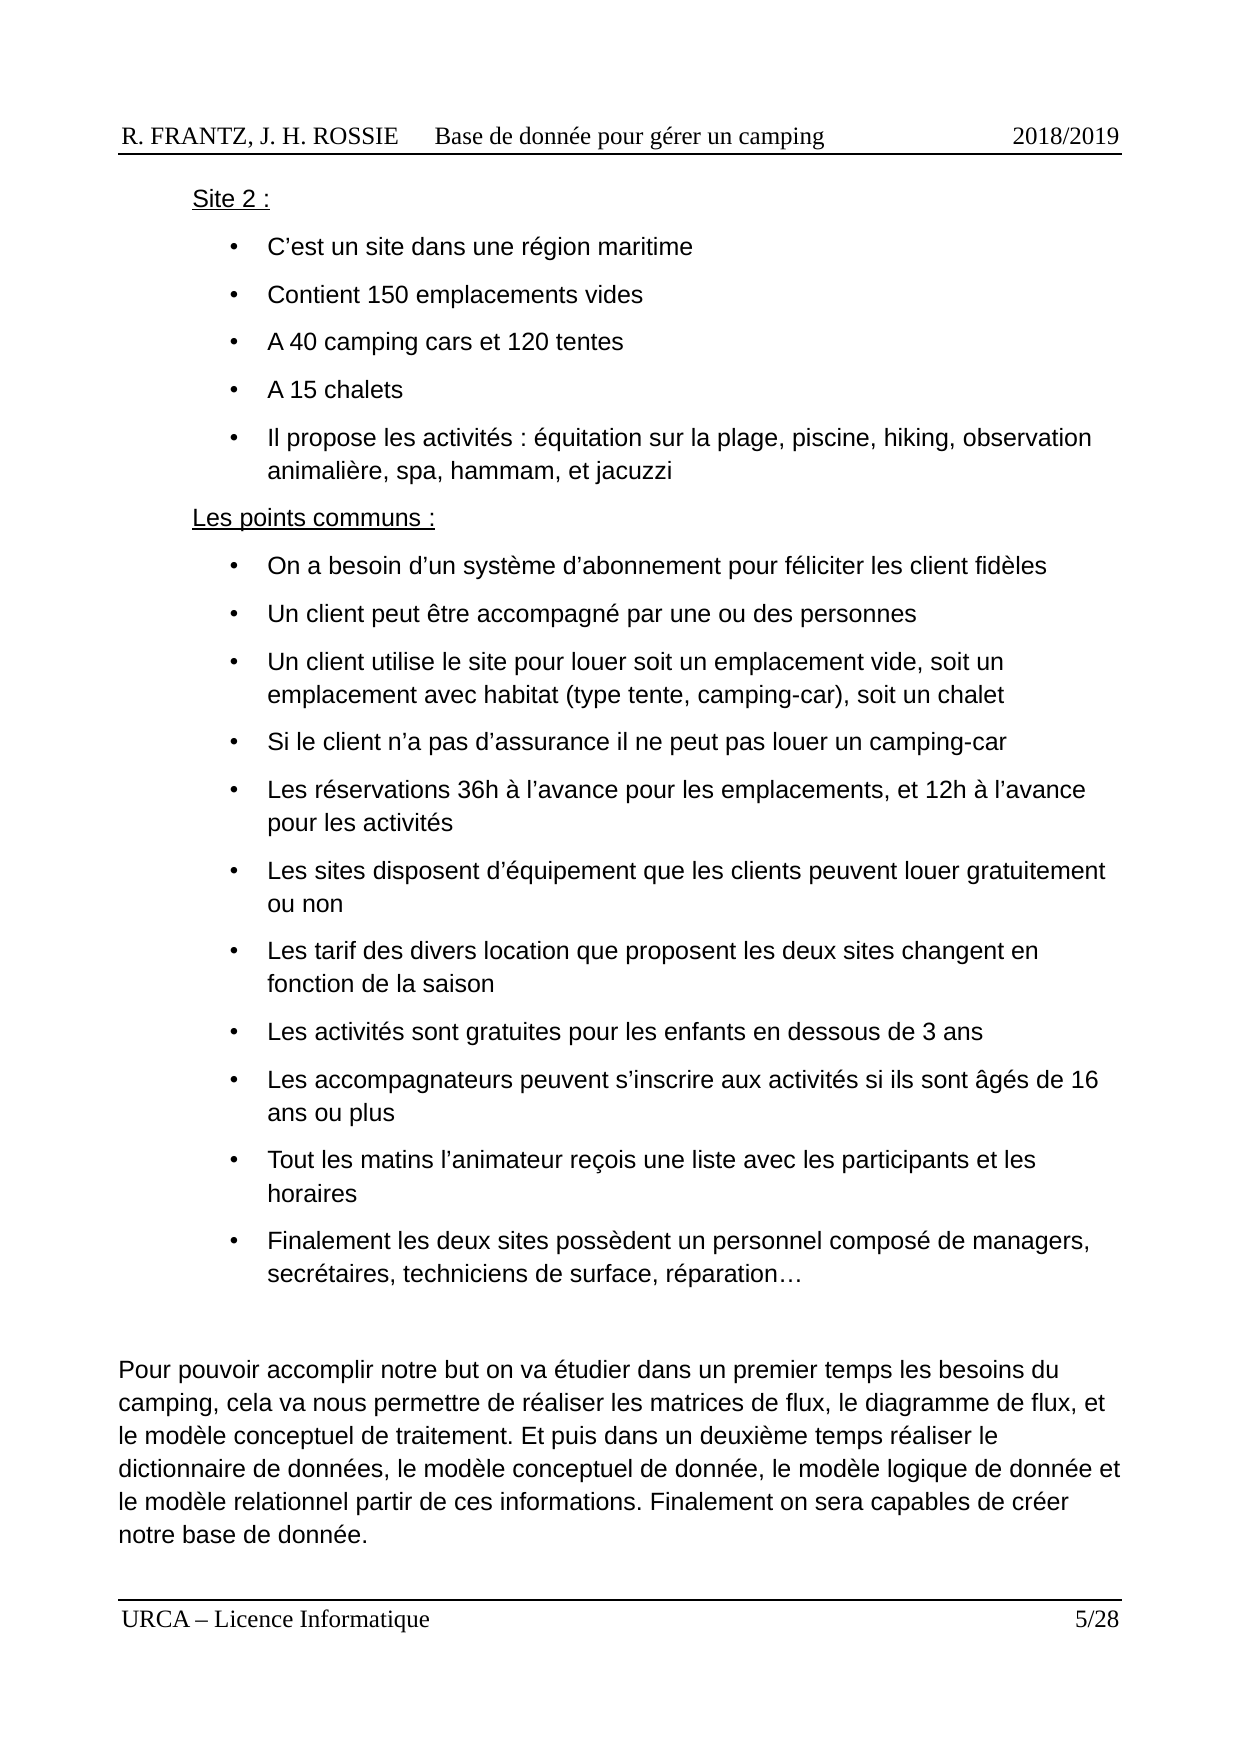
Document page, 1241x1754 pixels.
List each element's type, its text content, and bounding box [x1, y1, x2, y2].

list C’est un site dans une région maritime [229, 232, 1122, 261]
text Les points communs : [118, 503, 1122, 532]
list Les réservations 36h à l’avance pour les emplacements, et 12h à l’avance pour les activités [229, 775, 1122, 837]
list Un client peut être accompagné par une ou des personnes [229, 599, 1122, 628]
text Site 2 : [118, 184, 1122, 213]
list Un client utilise le site pour louer soit un emplacement vide, soit un emplacement avec habitat (type tente, camping-car), soit un chalet [229, 646, 1122, 708]
list Tout les matins l’animateur reçois une liste avec les participants et les horaires [229, 1146, 1122, 1207]
list Les tarif des divers location que proposent les deux sites changent en fonction de la saison [229, 936, 1122, 998]
list A 15 chalets [229, 375, 1122, 404]
list Finalement les deux sites possèdent un personnel composé de managers, secrétaires, techniciens de surface, réparation… [229, 1226, 1122, 1288]
list Les accompagnateurs peuvent s’inscrire aux activités si ils sont âgés de 16 ans ou plus [229, 1065, 1122, 1127]
list On a besoin d’un système d’abonnement pour féliciter les client fidèles [229, 551, 1122, 580]
text Pour pouvoir accomplir notre but on va étudier dans un premier temps les besoins du camping, cela va nous permettre de réaliser les matrices de flux, le diagramme de flux, et le modèle conceptuel de traitement. Et puis dans un deuxième temps réaliser le dictionnaire de données, le modèle conceptuel de donnée, le modèle logique de donnée et le modèle relationnel partir de ces informations. Finalement on sera capables de créer notre base de donnée. [118, 1354, 1122, 1548]
list A 40 camping cars et 120 tentes [229, 327, 1122, 356]
list Les sites disposent d’équipement que les clients peuvent louer gratuitement ou non [229, 856, 1122, 917]
list Si le client n’a pas d’assurance il ne peut pas louer un camping-car [229, 727, 1122, 756]
list Les activités sont gratuites pour les enfants en dessous de 3 ans [229, 1017, 1122, 1046]
list Contient 150 emplacements vides [229, 279, 1122, 308]
list Il propose les activités : équitation sur la plage, piscine, hiking, observation animalière, spa, hammam, et jacuzzi [229, 423, 1122, 484]
